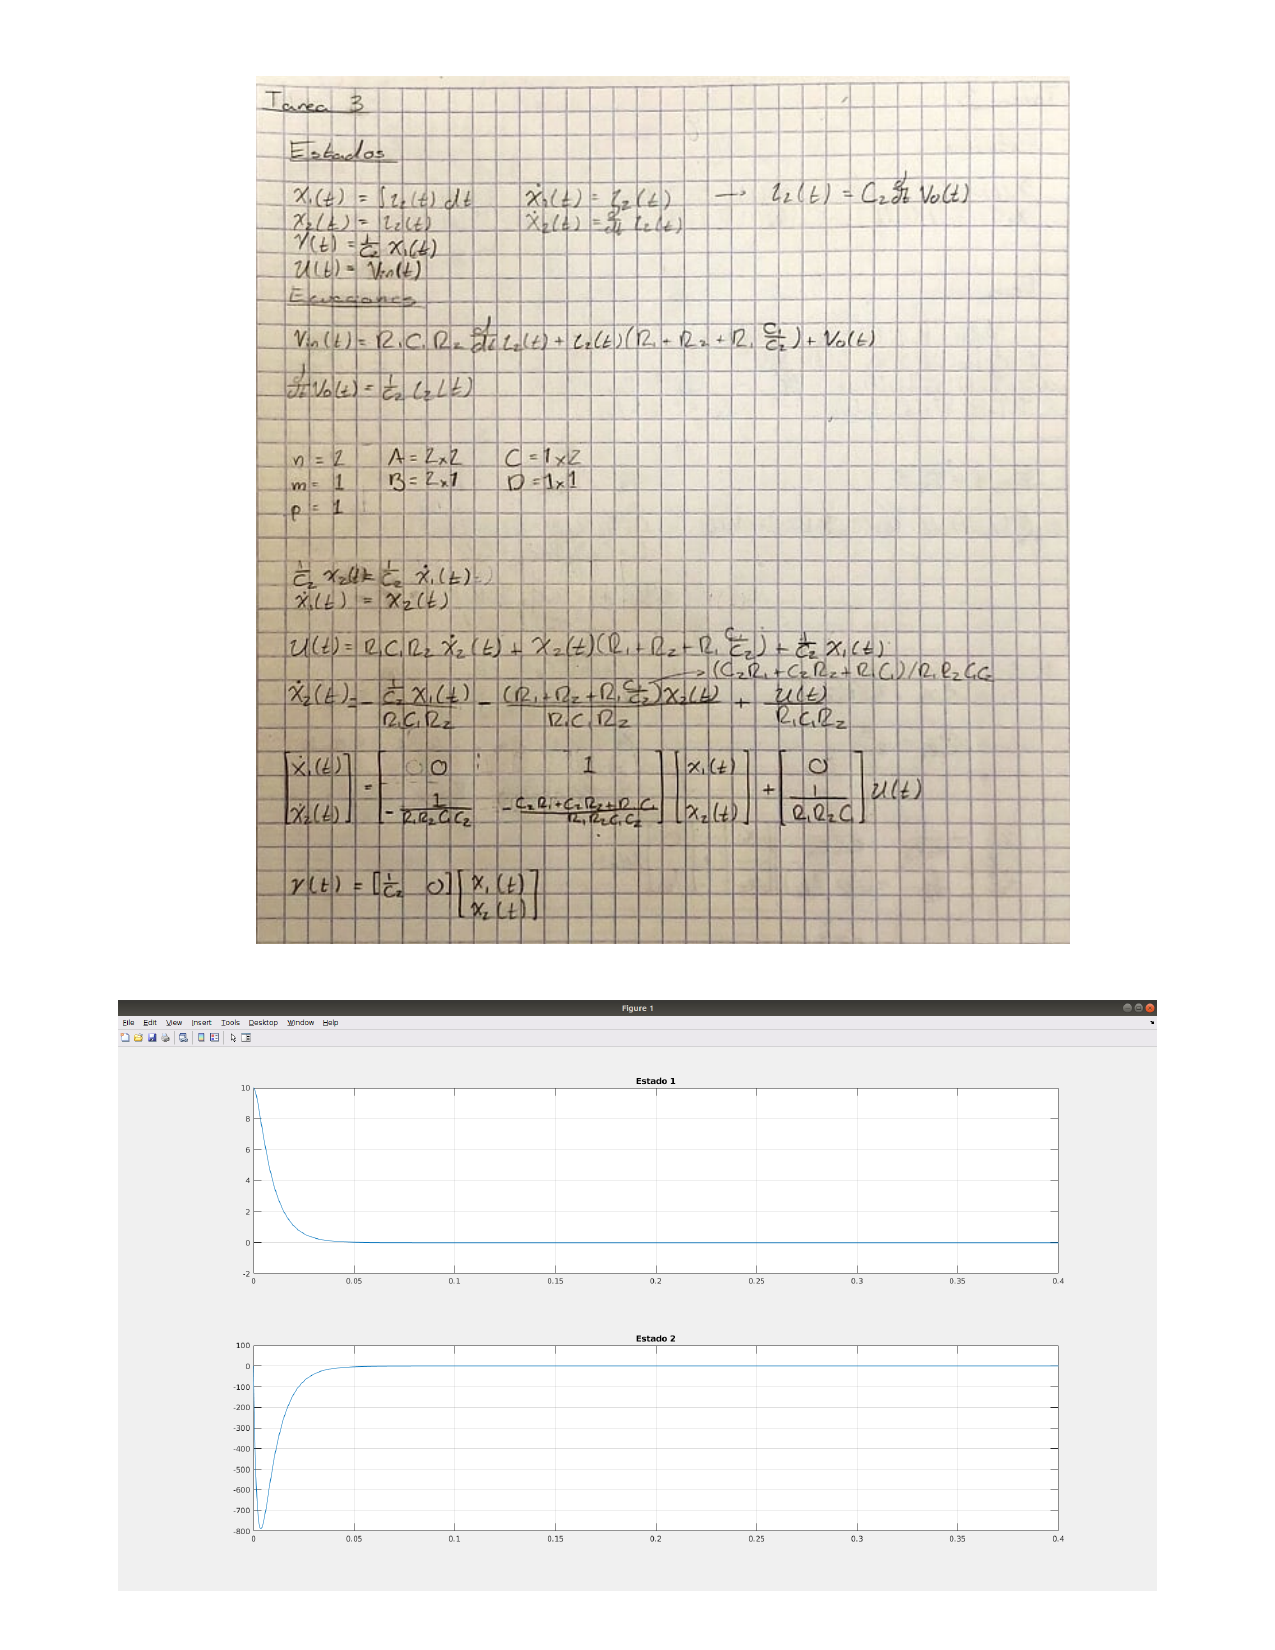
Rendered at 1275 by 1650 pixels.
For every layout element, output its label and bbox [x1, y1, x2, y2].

picture [256, 76, 1070, 944]
picture [118, 1000, 1157, 1591]
